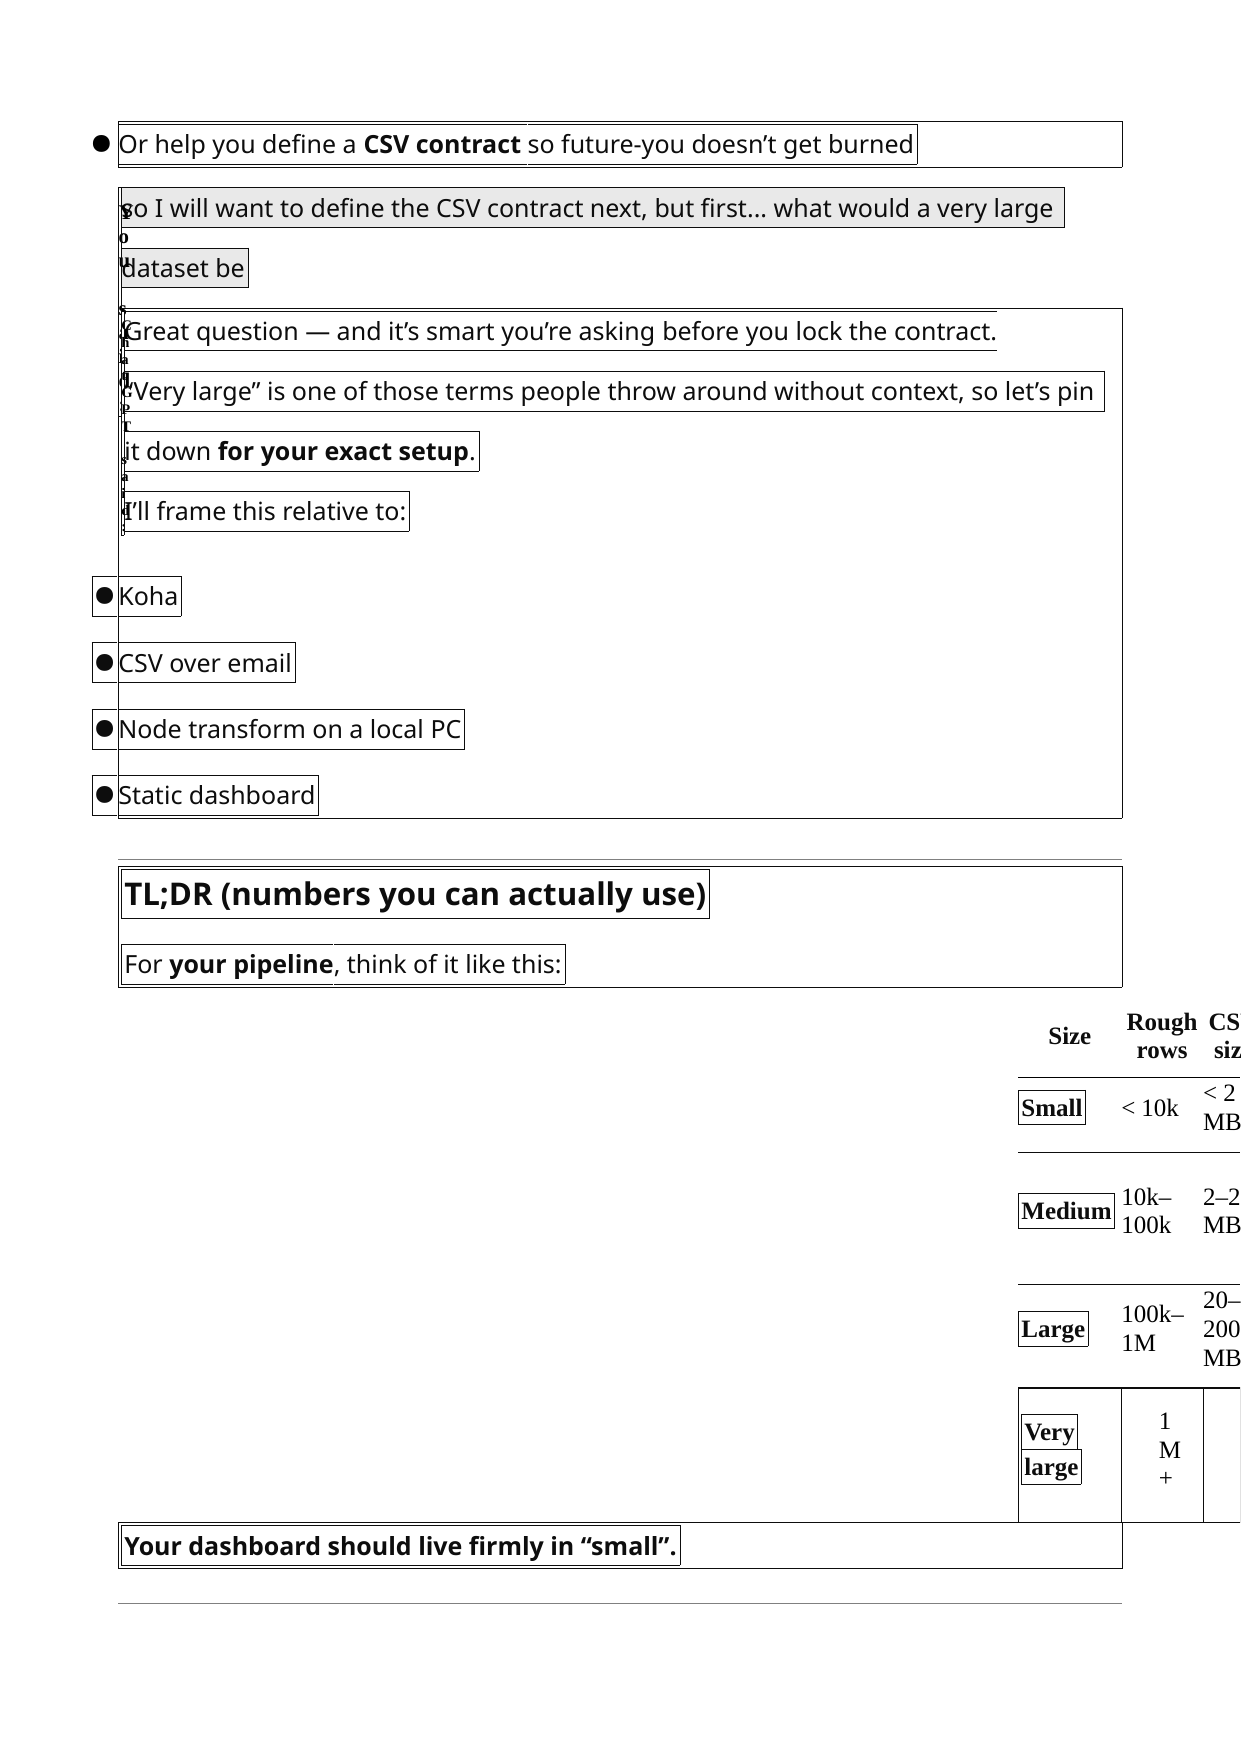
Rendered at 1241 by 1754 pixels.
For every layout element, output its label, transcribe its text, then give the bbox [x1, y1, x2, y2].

table_cell Medium [1018, 1153, 1121, 1284]
table_header Rough rows [1121, 1007, 1203, 1077]
table_cell Very large [1019, 1389, 1121, 1522]
text I’ll frame this relative to: [125, 488, 1122, 531]
table_cell 1M+ [1122, 1389, 1203, 1522]
list Koha [119, 573, 1122, 616]
list Or help you define a CSV contract so future-you doesn’t get burned [119, 122, 1122, 167]
table_cell 10k–100k [1121, 1153, 1203, 1284]
table_cell 100k–1M [1121, 1285, 1203, 1387]
table_cell Small [1018, 1078, 1121, 1151]
list CSV over email [119, 639, 1122, 682]
text For your pipeline, think of it like this: [119, 941, 1122, 987]
table_header CSV size [1203, 1007, 1240, 1077]
table_cell < 2 MB [1203, 1078, 1240, 1151]
table_header Size [1018, 1007, 1121, 1077]
table_cell 20–200 MB [1203, 1285, 1240, 1387]
table_cell < 10k [1121, 1078, 1203, 1151]
table_cell 2–20 MB [1203, 1153, 1240, 1284]
table_cell Large [1018, 1285, 1121, 1387]
list Node transform on a local PC [119, 706, 1122, 749]
subtitle TL;DR (numbers you can actually use) [119, 867, 1122, 918]
table_cell 200 MB+ [1204, 1389, 1240, 1522]
list Static dashboard [119, 772, 1122, 818]
text Great question — and it’s smart you’re asking before you lock the contract. “Very large” is one of those terms people throw around without context, so let’s pin it down for your exact setup. [124, 309, 1122, 471]
text so I will want to define the CSV contract next, but first... what would a very large dataset be [122, 187, 1122, 287]
text Your dashboard should live firmly in “small”. [119, 1523, 1122, 1568]
